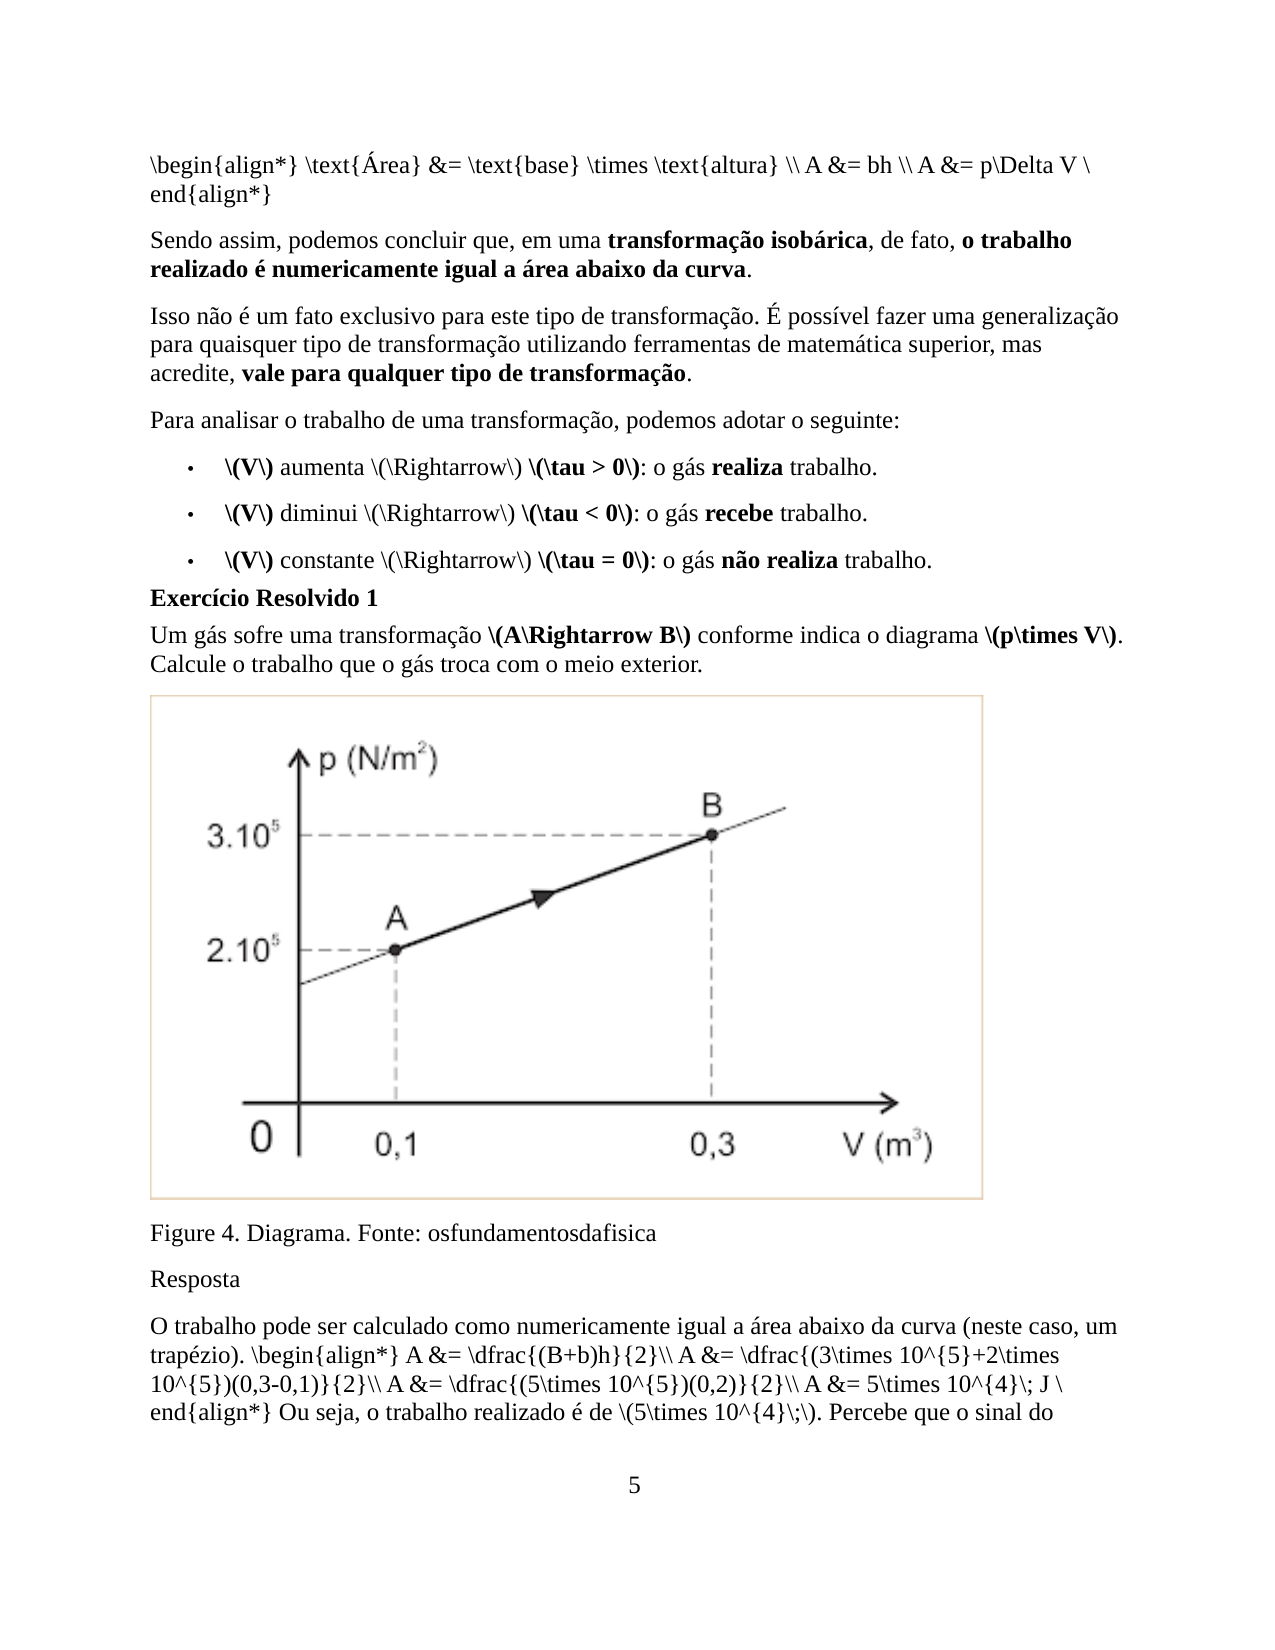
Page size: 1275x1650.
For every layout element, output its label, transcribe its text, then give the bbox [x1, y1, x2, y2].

text Figure 4. Diagrama. Fonte: osfundamentosdafisica [150, 1218, 1125, 1247]
list \(V\) aumenta \(\Rightarrow\) \(\tau > 0\): o gás realiza trabalho. [187, 452, 1125, 480]
text \begin{align*} \text{Área} &= \text{base} \times \text{altura} \\ A &= bh \\ A &= p\Delta V \end{align*} [150, 150, 1125, 207]
text Sendo assim, podemos concluir que, em uma transformação isobárica, de fato, o trabalho realizado é numericamente igual a área abaixo da curva. [150, 225, 1125, 283]
picture [150, 695, 984, 1200]
text Para analisar o trabalho de uma transformação, podemos adotar o seguinte: [150, 405, 1125, 434]
text Exercício Resolvido 1 [150, 583, 1125, 611]
list \(V\) constante \(\Rightarrow\) \(\tau = 0\): o gás não realiza trabalho. [187, 545, 1125, 574]
text Isso não é um fato exclusivo para este tipo de transformação. É possível fazer uma generalização para quaisquer tipo de transformação utilizando ferramentas de matemática superior, mas acredite, vale para qualquer tipo de transformação. [150, 301, 1125, 387]
text Resposta [150, 1264, 1125, 1293]
text O trabalho pode ser calculado como numericamente igual a área abaixo da curva (neste caso, um trapézio). \begin{align*} A &= \dfrac{(B+b)h}{2}\\ A &= \dfrac{(3\times 10^{5}+2\times 10^{5})(0,3-0,1)}{2}\\ A &= \dfrac{(5\times 10^{5})(0,2)}{2}\\ A &= 5\times 10^{4}\; J \end{align*} Ou seja, o trabalho realizado é de \(5\times 10^{4}\;\). Percebe que o sinal do [150, 1311, 1125, 1426]
text Um gás sofre uma transformação \(A\Rightarrow B\) conforme indica o diagrama \(p\times V\). Calcule o trabalho que o gás troca com o meio exterior. [150, 620, 1125, 678]
list \(V\) diminui \(\Rightarrow\) \(\tau < 0\): o gás recebe trabalho. [187, 498, 1125, 527]
